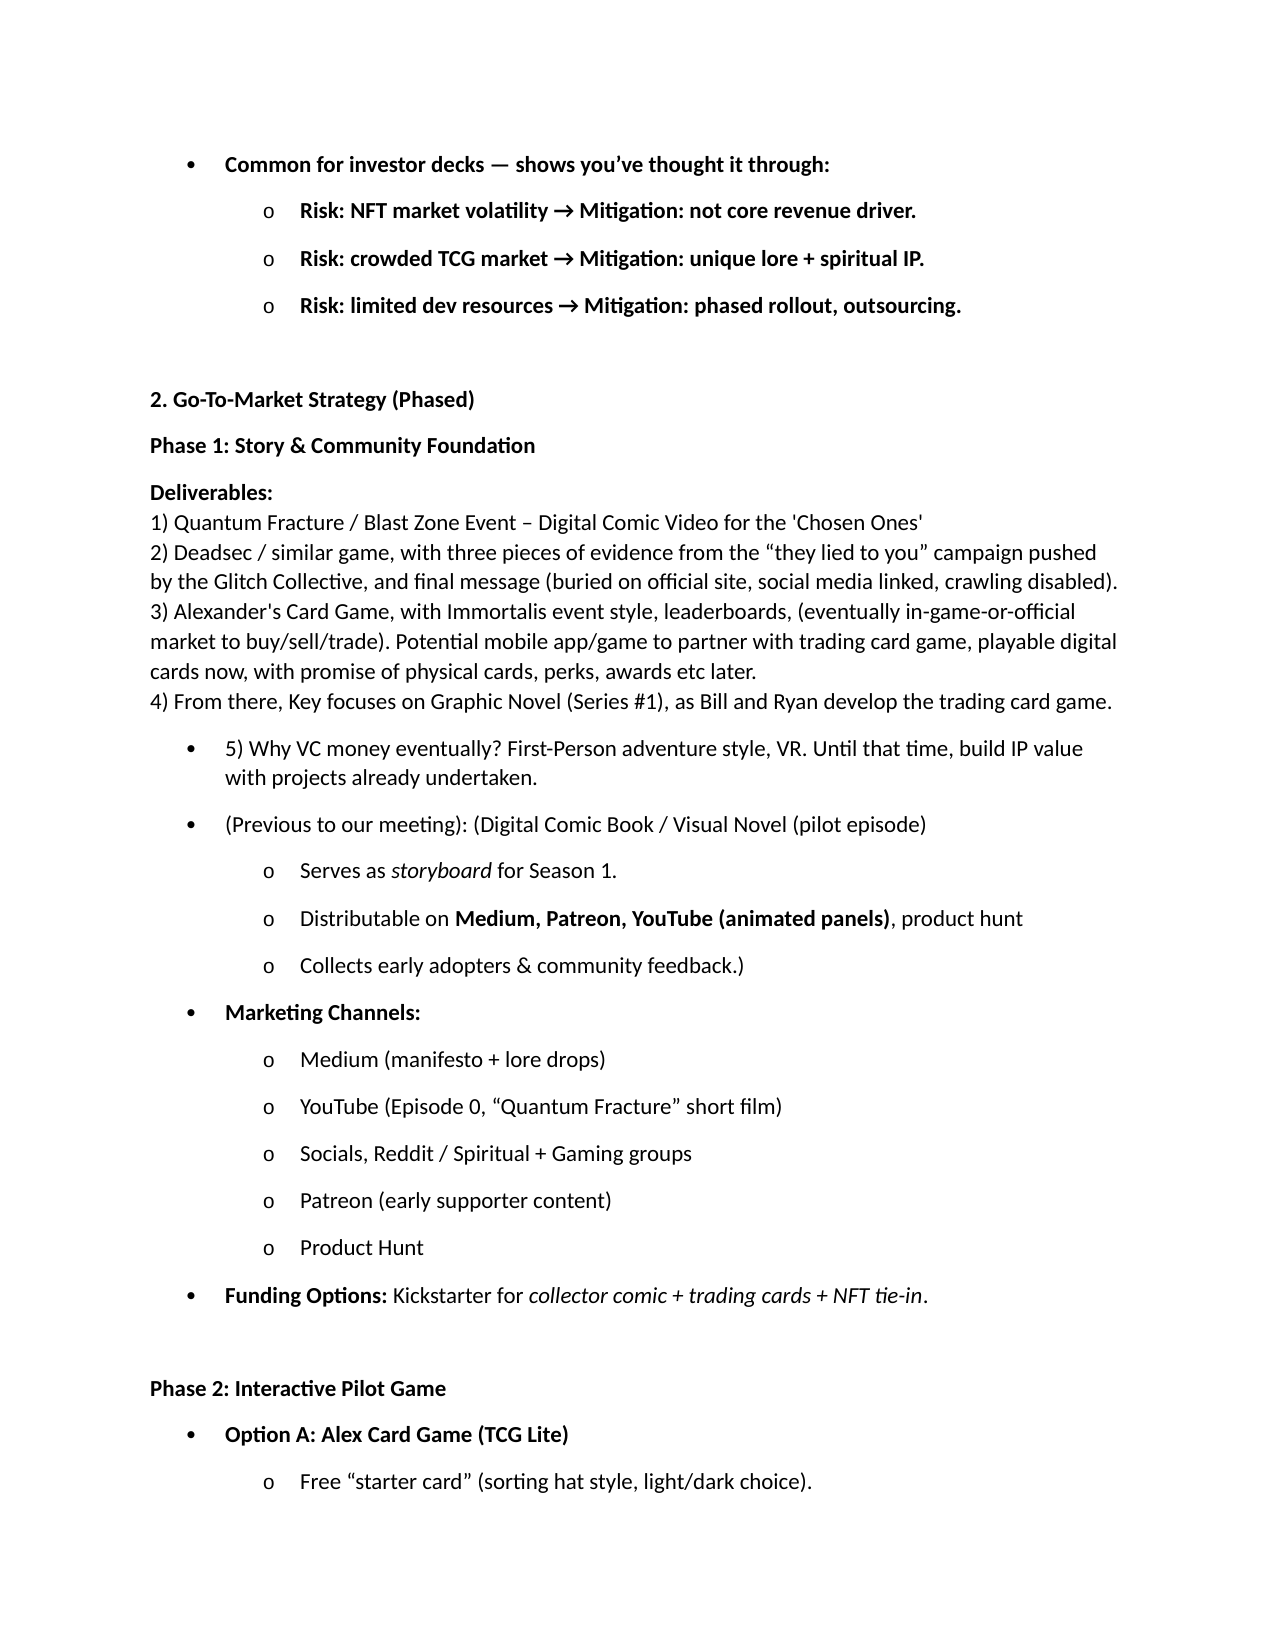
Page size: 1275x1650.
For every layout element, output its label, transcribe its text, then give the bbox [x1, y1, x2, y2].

list YouTube (Episode 0, “Quantum Fracture” short film) [262, 1092, 1125, 1121]
list Funding Options: Kickstarter for collector comic + trading cards + NFT tie-in. [187, 1281, 1125, 1309]
list Medium (manifesto + lore drops) [262, 1045, 1125, 1073]
list Collects early adopters & community feedback.) [262, 951, 1125, 979]
text Phase 2: Interactive Pilot Game [150, 1374, 1125, 1402]
list Patreon (early supporter content) [262, 1186, 1125, 1215]
list 5) Why VC money eventually? First-Person adventure style, VR. Until that time, build IP value with projects already undertaken. [187, 734, 1125, 792]
text Deliverables: 1) Quantum Fracture / Blast Zone Event – Digital Comic Video for the 'Chosen Ones' 2) Deadsec / similar game, with three pieces of evidence from the “they lied to you” campaign pushed by the Glitch Collective, and final message (buried on official site, social media linked, crawling disabled). 3) Alexander's Card Game, with Immortalis event style, leaderboards, (eventually in-game-or-official market to buy/sell/trade). Potential mobile app/game to partner with trading card game, playable digital cards now, with promise of physical cards, perks, awards etc later. 4) From there, Key focuses on Graphic Novel (Series #1), as Bill and Ryan develop the trading card game. [150, 478, 1125, 715]
list Product Hunt [262, 1233, 1125, 1262]
list Risk: limited dev resources → Mitigation: phased rollout, outsourcing. [262, 291, 1125, 319]
text 2. Go-To-Market Strategy (Phased) [150, 385, 1125, 413]
list Marketing Channels: [187, 998, 1125, 1026]
list Risk: NFT market volatility → Mitigation: not core revenue driver. [262, 197, 1125, 225]
list (Previous to our meeting): (Digital Comic Book / Visual Novel (pilot episode) [187, 810, 1125, 838]
list Serves as storyboard for Season 1. [262, 857, 1125, 885]
list Free “starter card” (sorting hat style, light/dark choice). [262, 1467, 1125, 1496]
list Distributable on Medium, Patreon, YouTube (animated panels), product hunt [262, 904, 1125, 932]
list Socials, Reddit / Spiritual + Gaming groups [262, 1139, 1125, 1168]
list Risk: crowded TCG market → Mitigation: unique lore + spiritual IP. [262, 244, 1125, 272]
list Common for investor decks — shows you’ve thought it through: [187, 150, 1125, 178]
list Option A: Alex Card Game (TCG Lite) [187, 1420, 1125, 1448]
text Phase 1: Story & Community Foundation [150, 431, 1125, 459]
